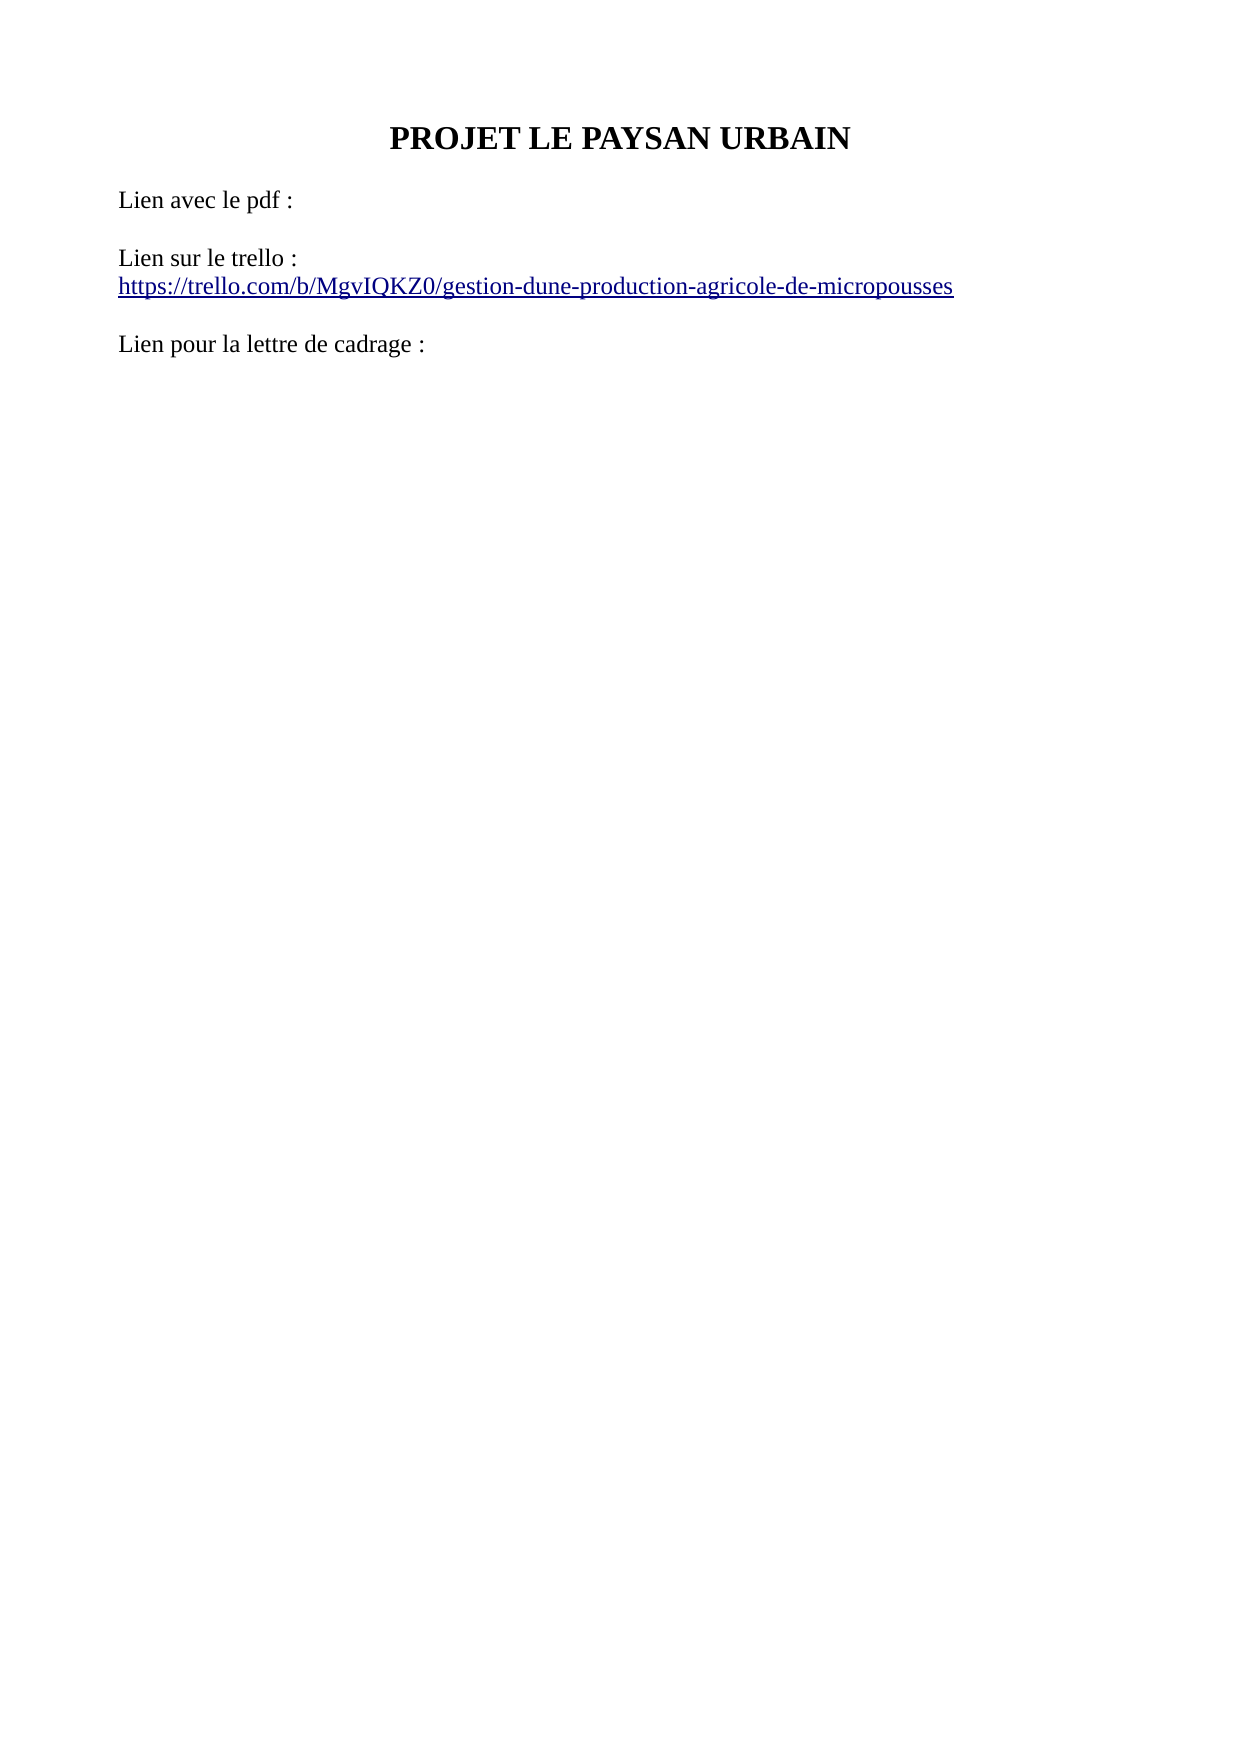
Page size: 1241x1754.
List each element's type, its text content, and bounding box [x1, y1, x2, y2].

text https://trello.com/b/MgvIQKZ0/gestion-dune-production-agricole-de-micropousses [118, 271, 1122, 300]
text Lien avec le pdf : [118, 185, 1122, 214]
text Lien pour la lettre de cadrage : [118, 329, 1122, 358]
text Lien sur le trello : [118, 243, 1122, 271]
text PROJET LE PAYSAN URBAIN [118, 118, 1122, 156]
